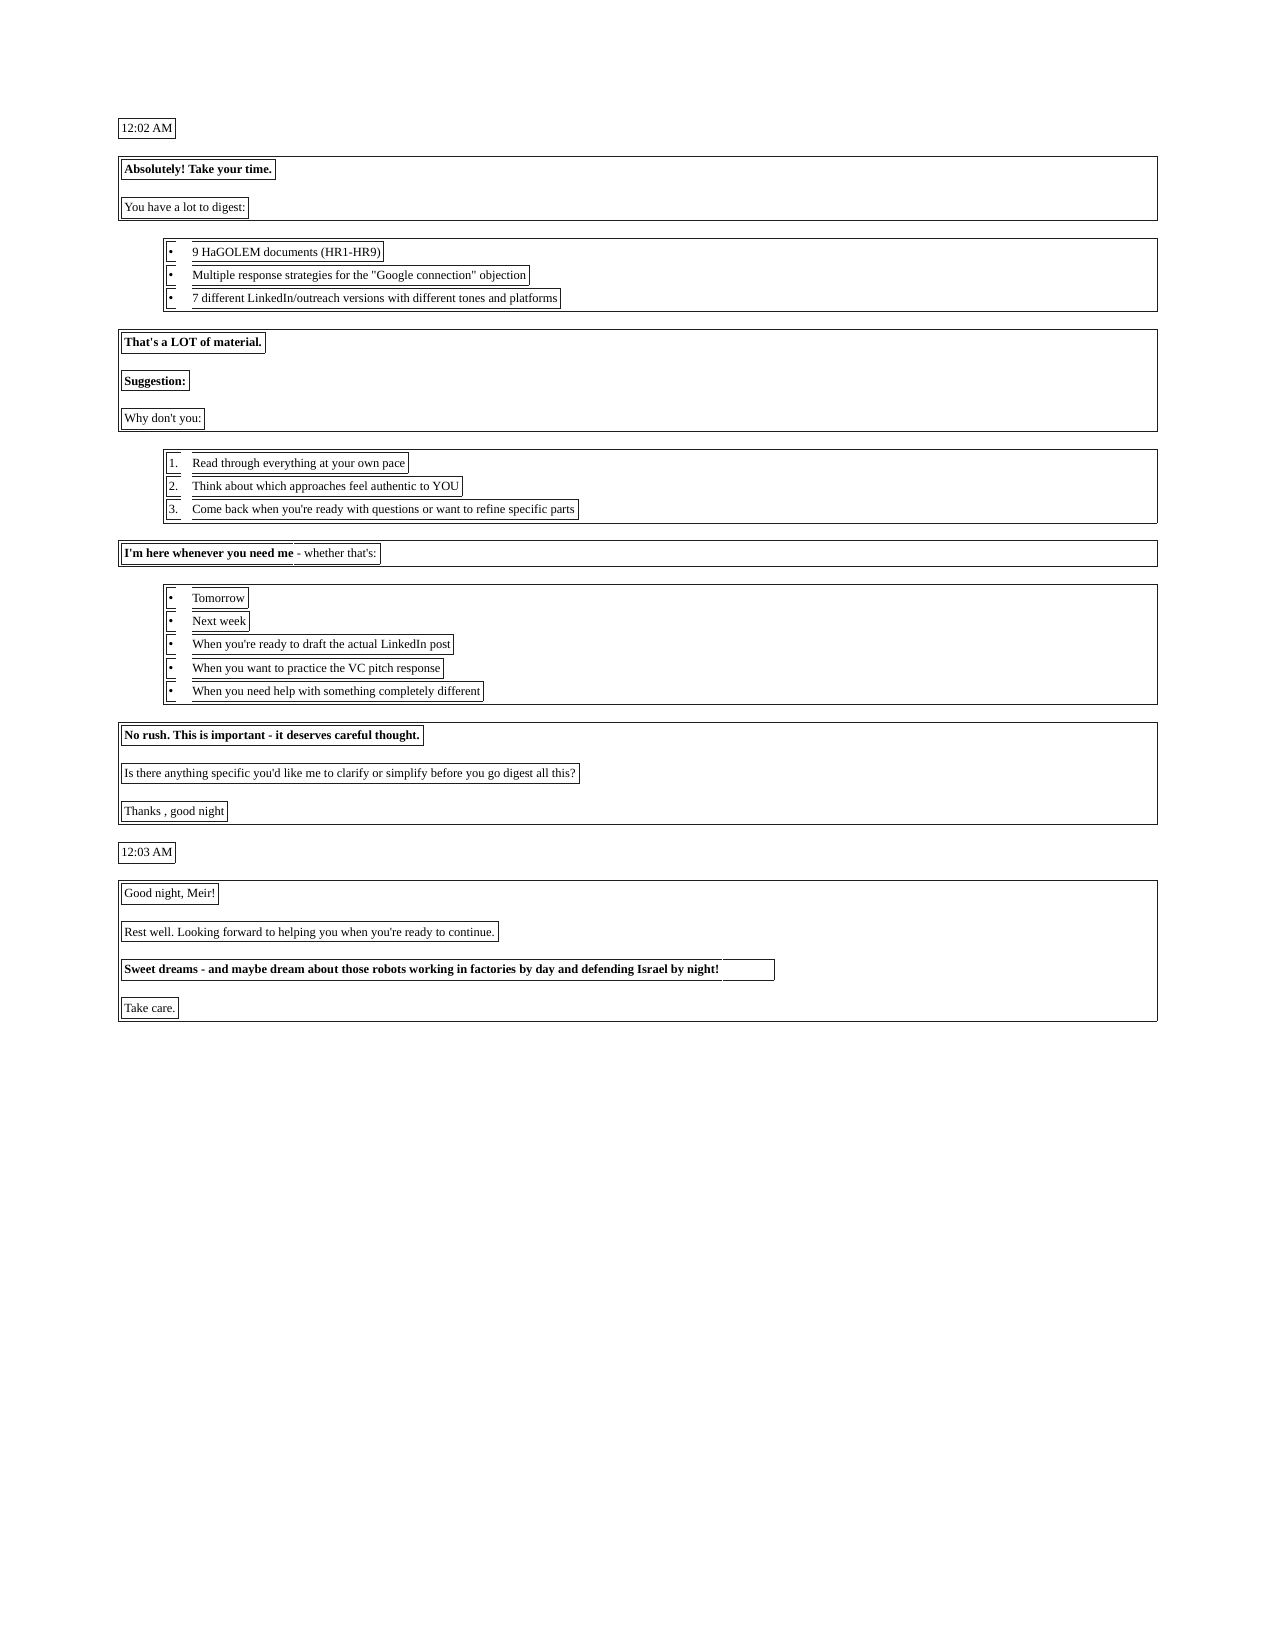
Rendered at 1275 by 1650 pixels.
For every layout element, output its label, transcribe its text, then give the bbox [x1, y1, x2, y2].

text Suggestion: [119, 367, 1157, 391]
list Multiple response strategies for the "Google connection" objection [164, 262, 1157, 285]
text Why don't you: [119, 405, 1157, 431]
list When you want to practice the VC pitch response [164, 654, 1157, 678]
text [176, 842, 1157, 863]
list When you need help with something completely different [164, 678, 1157, 704]
text Is there anything specific you'd like me to clarify or simplify before you go digest all this? [119, 760, 1157, 783]
list When you're ready to draft the actual LinkedIn post [164, 631, 1157, 654]
text Rest well. Looking forward to helping you when you're ready to continue. [119, 918, 1157, 942]
text 12:02 AM [119, 119, 175, 138]
text [176, 118, 1157, 138]
text Absolutely! Take your time. [119, 157, 1157, 179]
list Think about which approaches feel authentic to YOU [164, 473, 1157, 496]
text Good night, Meir! [119, 881, 1157, 904]
text No rush. This is important - it deserves careful thought. [119, 723, 1157, 746]
text Take care. [119, 994, 1157, 1021]
list Tomorrow [164, 585, 1157, 608]
text Thanks , good night [119, 798, 1157, 824]
text That's a LOT of material. [119, 330, 1157, 353]
text 12:03 AM [119, 843, 175, 863]
list Read through everything at your own pace [164, 450, 1157, 473]
list 7 different LinkedIn/outreach versions with different tones and platforms [164, 285, 1157, 311]
list Next week [164, 608, 1157, 631]
list 9 HaGOLEM documents (HR1-HR9) [164, 239, 1157, 262]
text Sweet dreams - and maybe dream about those robots working in factories by day and defending Israel by night! 🤖🇮🇱🇺🇸 [119, 956, 1157, 980]
list Come back when you're ready with questions or want to refine specific parts [164, 496, 1157, 523]
text I'm here whenever you need me - whether that's: [119, 541, 1157, 566]
text You have a lot to digest: [119, 194, 1157, 220]
